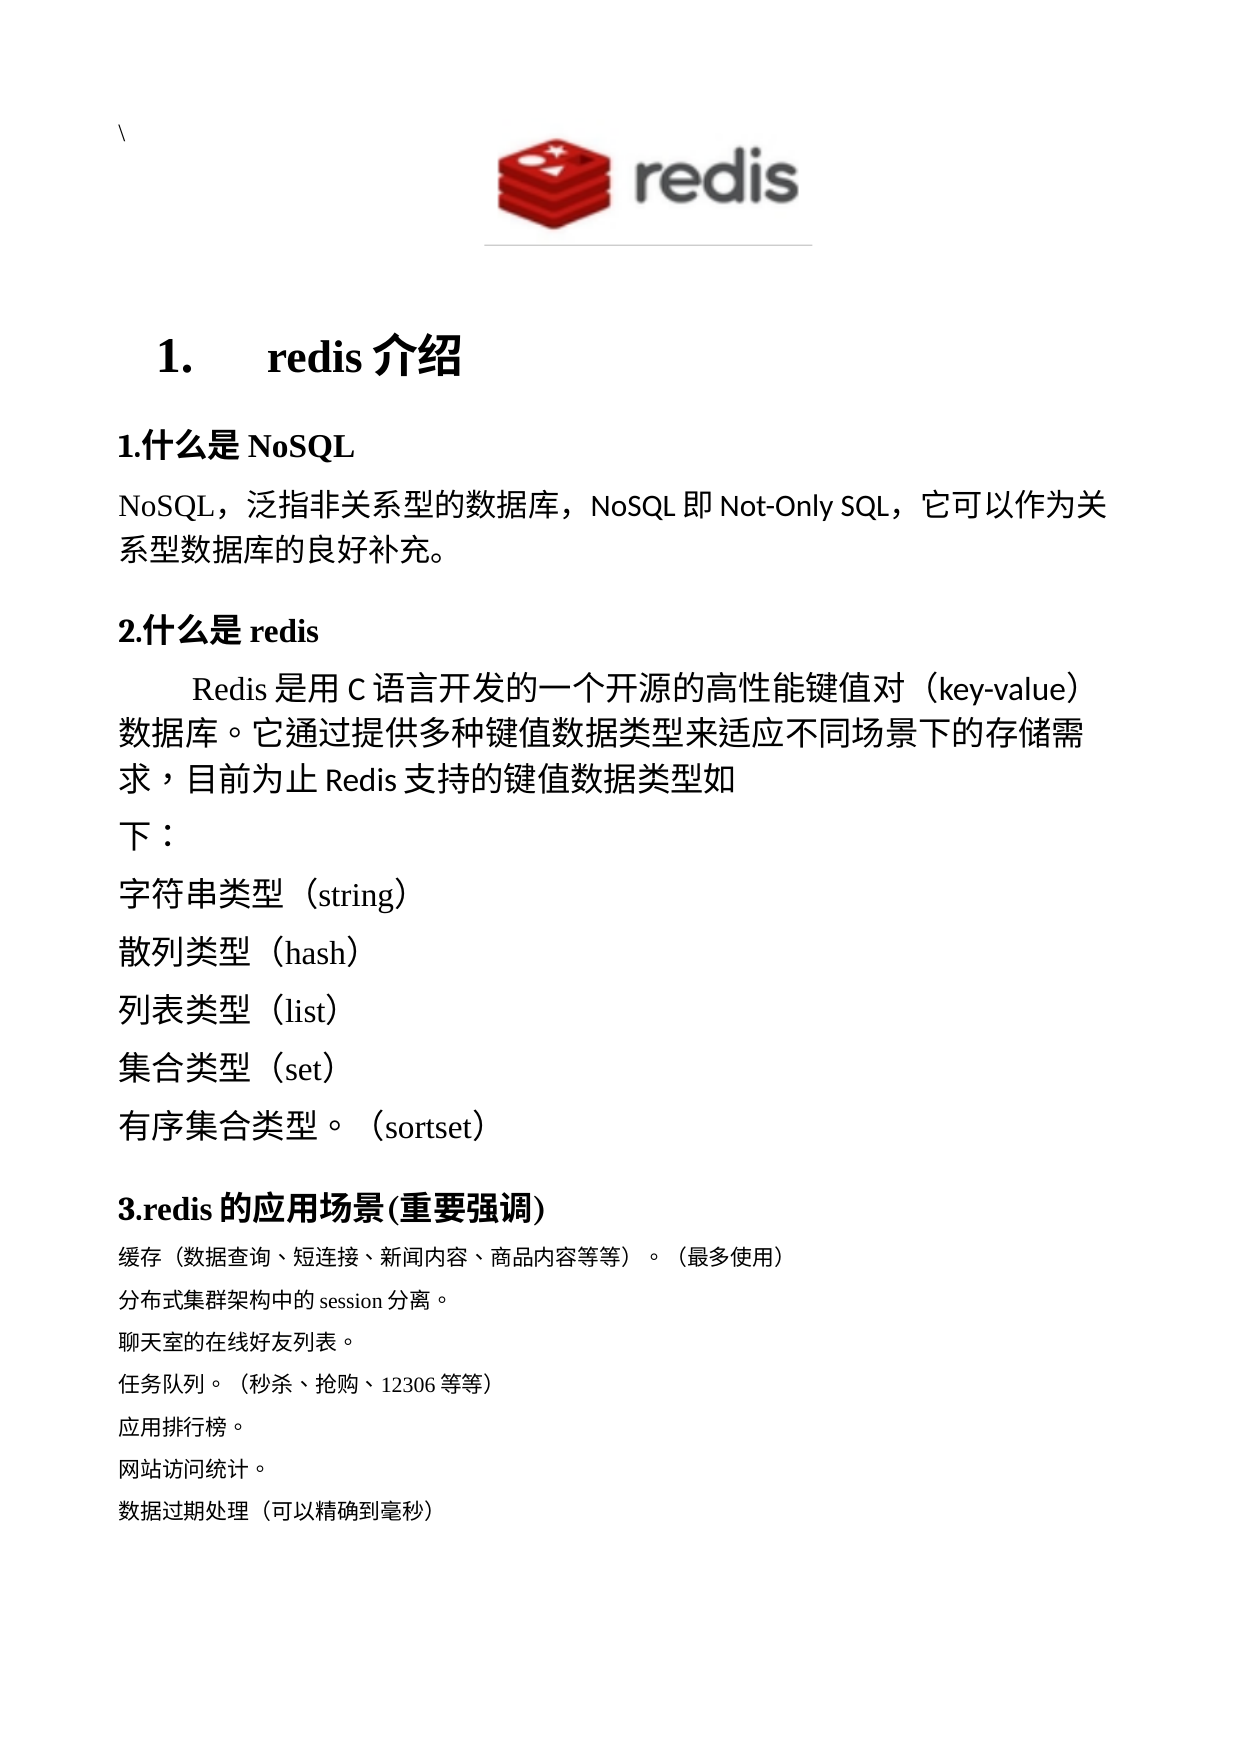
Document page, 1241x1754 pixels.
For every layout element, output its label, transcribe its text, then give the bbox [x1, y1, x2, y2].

text [813, 118, 1122, 147]
text 网站访问统计。 [118, 1454, 1122, 1483]
text 聊天室的在线好友列表。 [118, 1327, 1122, 1357]
text 有序集合类型。（sortset） [118, 1103, 1122, 1148]
text 散列类型（hash） [118, 929, 1122, 974]
text 列表类型（list） [118, 987, 1122, 1032]
subtitle 3.redis的应用场景(重要强调) [118, 1182, 1122, 1230]
picture [484, 118, 813, 247]
text 分布式集群架构中的session分离。 [118, 1284, 1122, 1314]
subtitle 1.什么是NoSQL [118, 419, 1122, 467]
text Redis是用C语言开发的一个开源的高性能键值对（key-value）数据库。它通过提供多种键值数据类型来适应不同场景下的存储需求，目前为止Redis支持的键值数据类型如 [118, 664, 1122, 801]
text 数据过期处理（可以精确到毫秒） [118, 1496, 1122, 1526]
text NoSQL，泛指非关系型的数据库，NoSQL即Not-Only SQL，它可以作为关系型数据库的良好补充。 [118, 480, 1122, 570]
text \ [118, 118, 484, 147]
subtitle redis介绍 [156, 319, 1122, 386]
subtitle 2.什么是redis [118, 604, 1122, 652]
text 字符串类型（string） [118, 871, 1122, 917]
text 任务队列。（秒杀、抢购、12306等等） [118, 1369, 1122, 1399]
text 下： [118, 813, 1122, 859]
text 应用排行榜。 [118, 1411, 1122, 1441]
text 集合类型（set） [118, 1045, 1122, 1090]
text 缓存（数据查询、短连接、新闻内容、商品内容等等）。（最多使用） [118, 1242, 1122, 1272]
